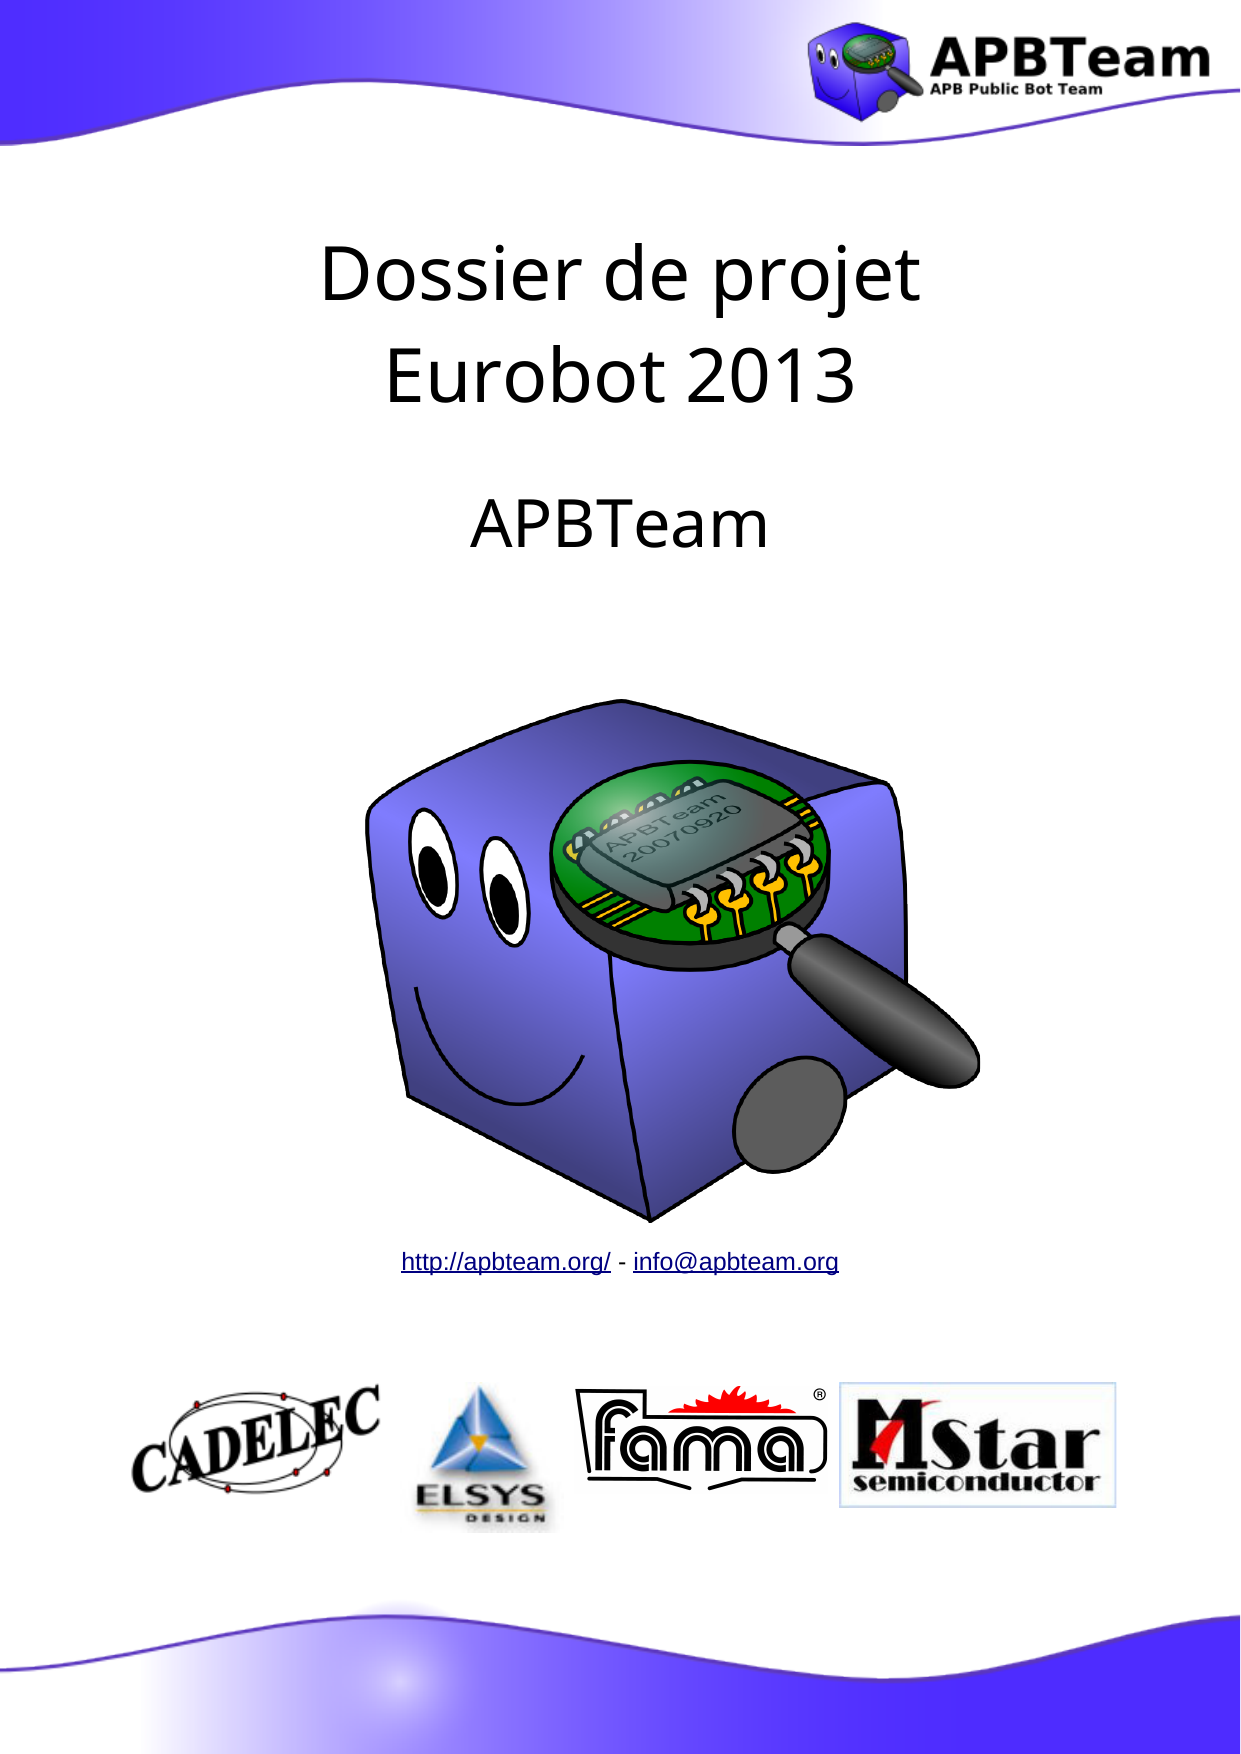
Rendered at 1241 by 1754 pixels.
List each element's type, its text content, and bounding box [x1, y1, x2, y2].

picture [127, 1382, 385, 1496]
text APBTeam [118, 476, 1122, 567]
table_header [568, 1377, 833, 1538]
picture [365, 699, 981, 1223]
picture [399, 1382, 564, 1533]
picture [573, 1386, 828, 1494]
table_header [833, 1377, 1122, 1538]
text http://apbteam.org/ - info@apbteam.org [118, 1247, 1122, 1275]
table_header [394, 1377, 568, 1538]
table_header [118, 1377, 394, 1538]
text Dossier de projet [118, 220, 1122, 322]
picture [839, 1382, 1117, 1508]
text Eurobot 2013 [118, 322, 1122, 425]
picture [0, 1599, 1241, 1754]
picture [0, 0, 1241, 146]
